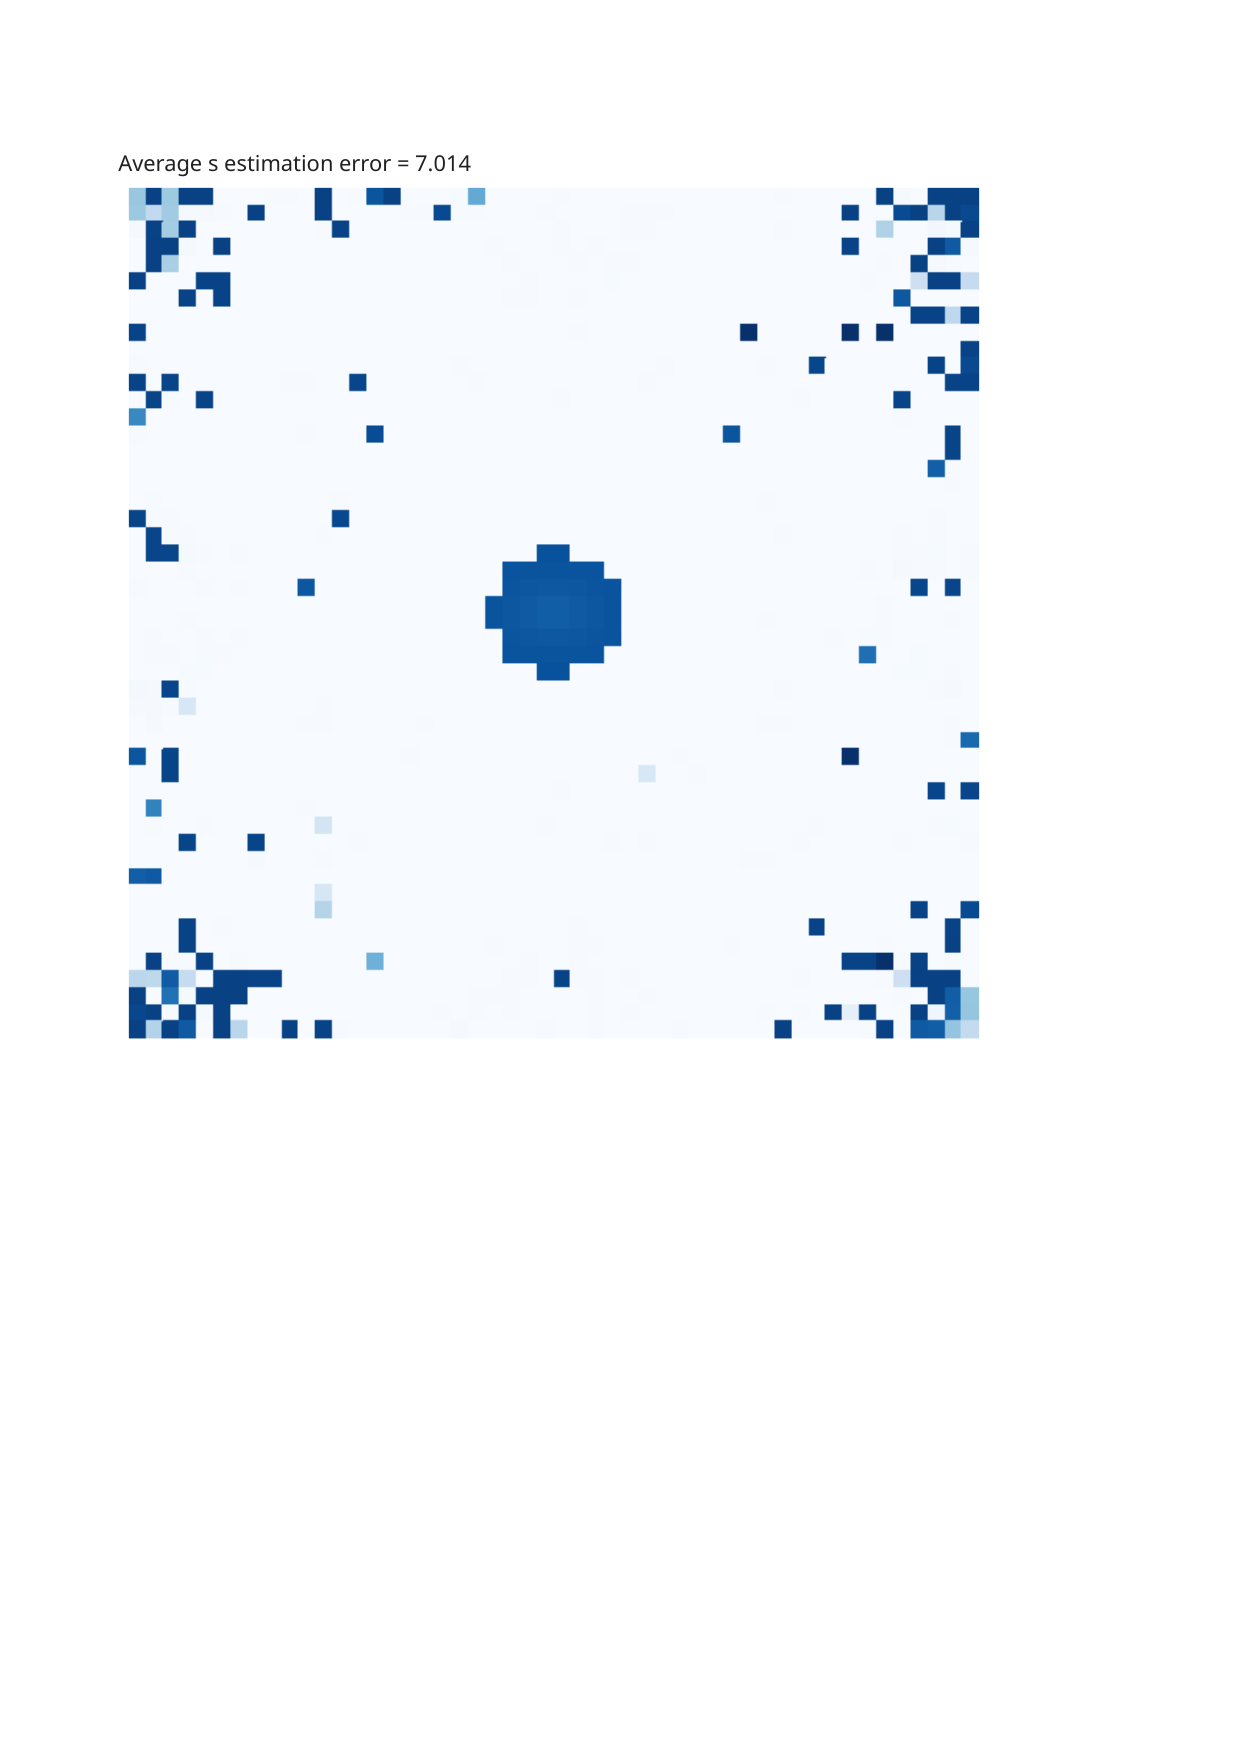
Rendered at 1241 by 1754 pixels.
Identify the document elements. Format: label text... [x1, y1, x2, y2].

picture [118, 177, 989, 1050]
text Average s estimation error = 7.014 [118, 148, 1122, 178]
